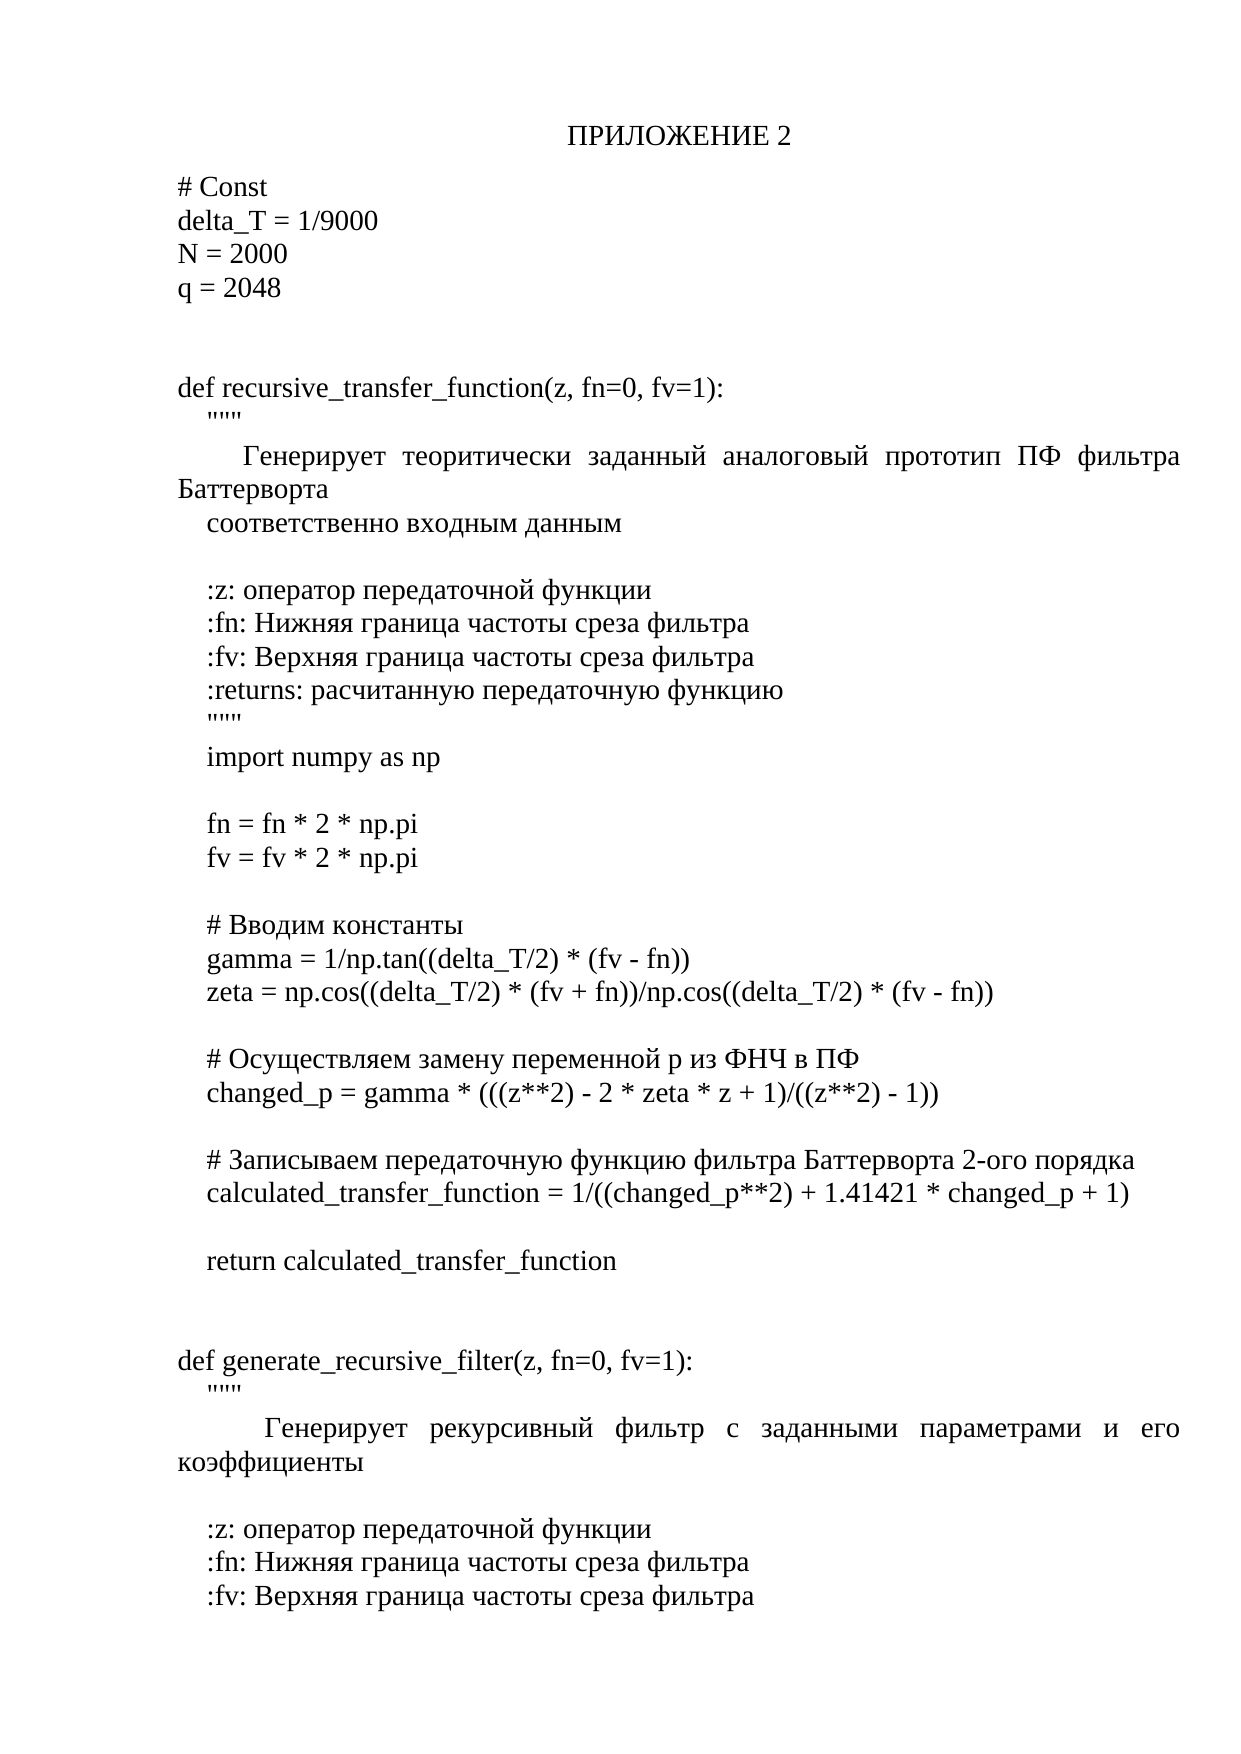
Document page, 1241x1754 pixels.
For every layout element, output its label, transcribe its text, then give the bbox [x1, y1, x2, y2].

text # Осуществляем замену переменной р из ФНЧ в ПФ [177, 1041, 1181, 1075]
text соответственно входным данным [177, 505, 1181, 538]
text """ [177, 1377, 1181, 1410]
text """ [177, 404, 1181, 438]
text # Записываем передаточную функцию фильтра Баттерворта 2-ого порядка [177, 1142, 1181, 1176]
text delta_T = 1/9000 [177, 203, 1181, 236]
text :fn: Нижняя граница частоты среза фильтра [177, 605, 1181, 639]
text fv = fv * 2 * np.pi [177, 840, 1181, 874]
text :fn: Нижняя граница частоты среза фильтра [177, 1544, 1181, 1578]
text :z: оператор передаточной функции [177, 572, 1181, 605]
text import numpy as np [177, 739, 1181, 773]
text def recursive_transfer_function(z, fn=0, fv=1): [177, 371, 1181, 404]
text :returns: расчитанную передаточную функцию [177, 672, 1181, 706]
text # Const [177, 169, 1181, 203]
text q = 2048 [177, 270, 1181, 303]
text Генерирует рекурсивный фильтр с заданными параметрами и его коэффициенты [177, 1410, 1181, 1477]
text def generate_recursive_filter(z, fn=0, fv=1): [177, 1343, 1181, 1377]
subtitle ПРИЛОЖЕНИЕ 2 [177, 118, 1181, 152]
text N = 2000 [177, 236, 1181, 270]
text :z: оператор передаточной функции [177, 1511, 1181, 1544]
text Генерирует теоритически заданный аналоговый прототип ПФ фильтра Баттерворта [177, 438, 1181, 505]
text :fv: Верхняя граница частоты среза фильтра [177, 639, 1181, 672]
text zeta = np.cos((delta_T/2) * (fv + fn))/np.cos((delta_T/2) * (fv - fn)) [177, 974, 1181, 1008]
text calculated_transfer_function = 1/((changed_p**2) + 1.41421 * changed_p + 1) [177, 1176, 1181, 1209]
text gamma = 1/np.tan((delta_T/2) * (fv - fn)) [177, 941, 1181, 974]
text :fv: Верхняя граница частоты среза фильтра [177, 1578, 1181, 1612]
text """ [177, 706, 1181, 739]
text # Вводим константы [177, 907, 1181, 941]
text changed_p = gamma * (((z**2) - 2 * zeta * z + 1)/((z**2) - 1)) [177, 1075, 1181, 1108]
text fn = fn * 2 * np.pi [177, 807, 1181, 840]
text return calculated_transfer_function [177, 1243, 1181, 1276]
